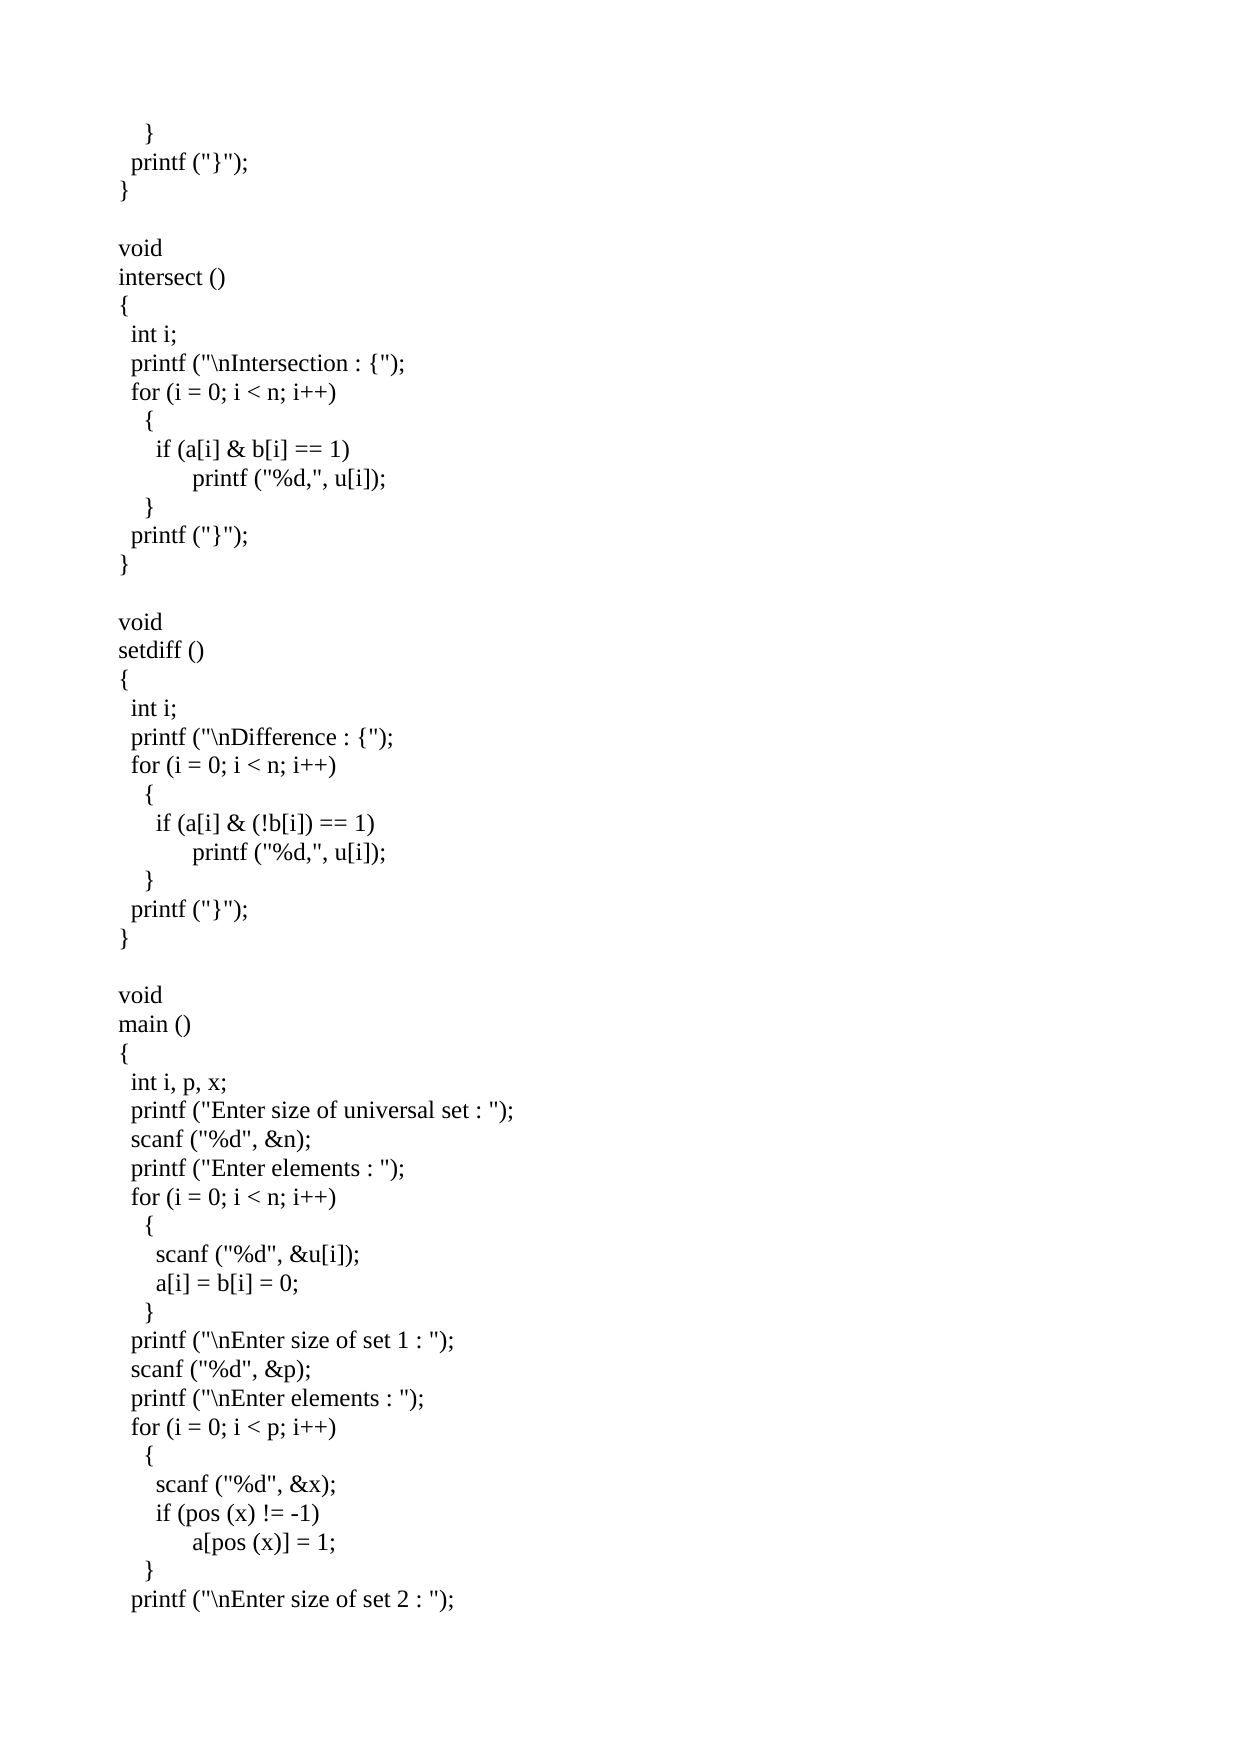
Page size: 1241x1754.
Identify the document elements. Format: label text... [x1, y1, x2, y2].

text scanf ("%d", &n); [118, 1124, 1122, 1153]
text void [118, 607, 1122, 636]
text printf ("}"); [118, 147, 1122, 176]
text if (pos (x) != -1) [118, 1498, 1122, 1527]
text if (a[i] & b[i] == 1) [118, 434, 1122, 463]
text printf ("Enter size of universal set : "); [118, 1096, 1122, 1124]
text { [118, 1038, 1122, 1067]
text printf ("\nIntersection : {"); [118, 348, 1122, 377]
text printf ("%d,", u[i]); [118, 837, 1122, 866]
text { [118, 291, 1122, 319]
text { [118, 406, 1122, 434]
text setdiff () [118, 636, 1122, 664]
text printf ("\nEnter size of set 1 : "); [118, 1326, 1122, 1354]
text int i; [118, 693, 1122, 722]
text printf ("\nEnter elements : "); [118, 1383, 1122, 1412]
text { [118, 1211, 1122, 1239]
text } [118, 492, 1122, 521]
text for (i = 0; i < n; i++) [118, 1182, 1122, 1211]
text } [118, 923, 1122, 952]
text scanf ("%d", &p); [118, 1354, 1122, 1383]
text for (i = 0; i < n; i++) [118, 377, 1122, 406]
text } [118, 549, 1122, 578]
text printf ("}"); [118, 521, 1122, 549]
text printf ("\nEnter size of set 2 : "); [118, 1584, 1122, 1613]
text if (a[i] & (!b[i]) == 1) [118, 808, 1122, 837]
text { [118, 664, 1122, 693]
text } [118, 1297, 1122, 1326]
text printf ("Enter elements : "); [118, 1153, 1122, 1182]
text printf ("\nDifference : {"); [118, 722, 1122, 751]
text { [118, 779, 1122, 808]
text void [118, 233, 1122, 262]
text } [118, 118, 1122, 147]
text for (i = 0; i < n; i++) [118, 751, 1122, 779]
text { [118, 1441, 1122, 1469]
text main () [118, 1009, 1122, 1038]
text int i; [118, 319, 1122, 348]
text } [118, 176, 1122, 204]
text a[i] = b[i] = 0; [118, 1268, 1122, 1297]
text } [118, 1556, 1122, 1584]
text scanf ("%d", &u[i]); [118, 1239, 1122, 1268]
text int i, p, x; [118, 1067, 1122, 1096]
text printf ("}"); [118, 894, 1122, 923]
text scanf ("%d", &x); [118, 1469, 1122, 1498]
text a[pos (x)] = 1; [118, 1527, 1122, 1556]
text } [118, 866, 1122, 894]
text void [118, 981, 1122, 1009]
text intersect () [118, 262, 1122, 291]
text printf ("%d,", u[i]); [118, 463, 1122, 492]
text for (i = 0; i < p; i++) [118, 1412, 1122, 1441]
